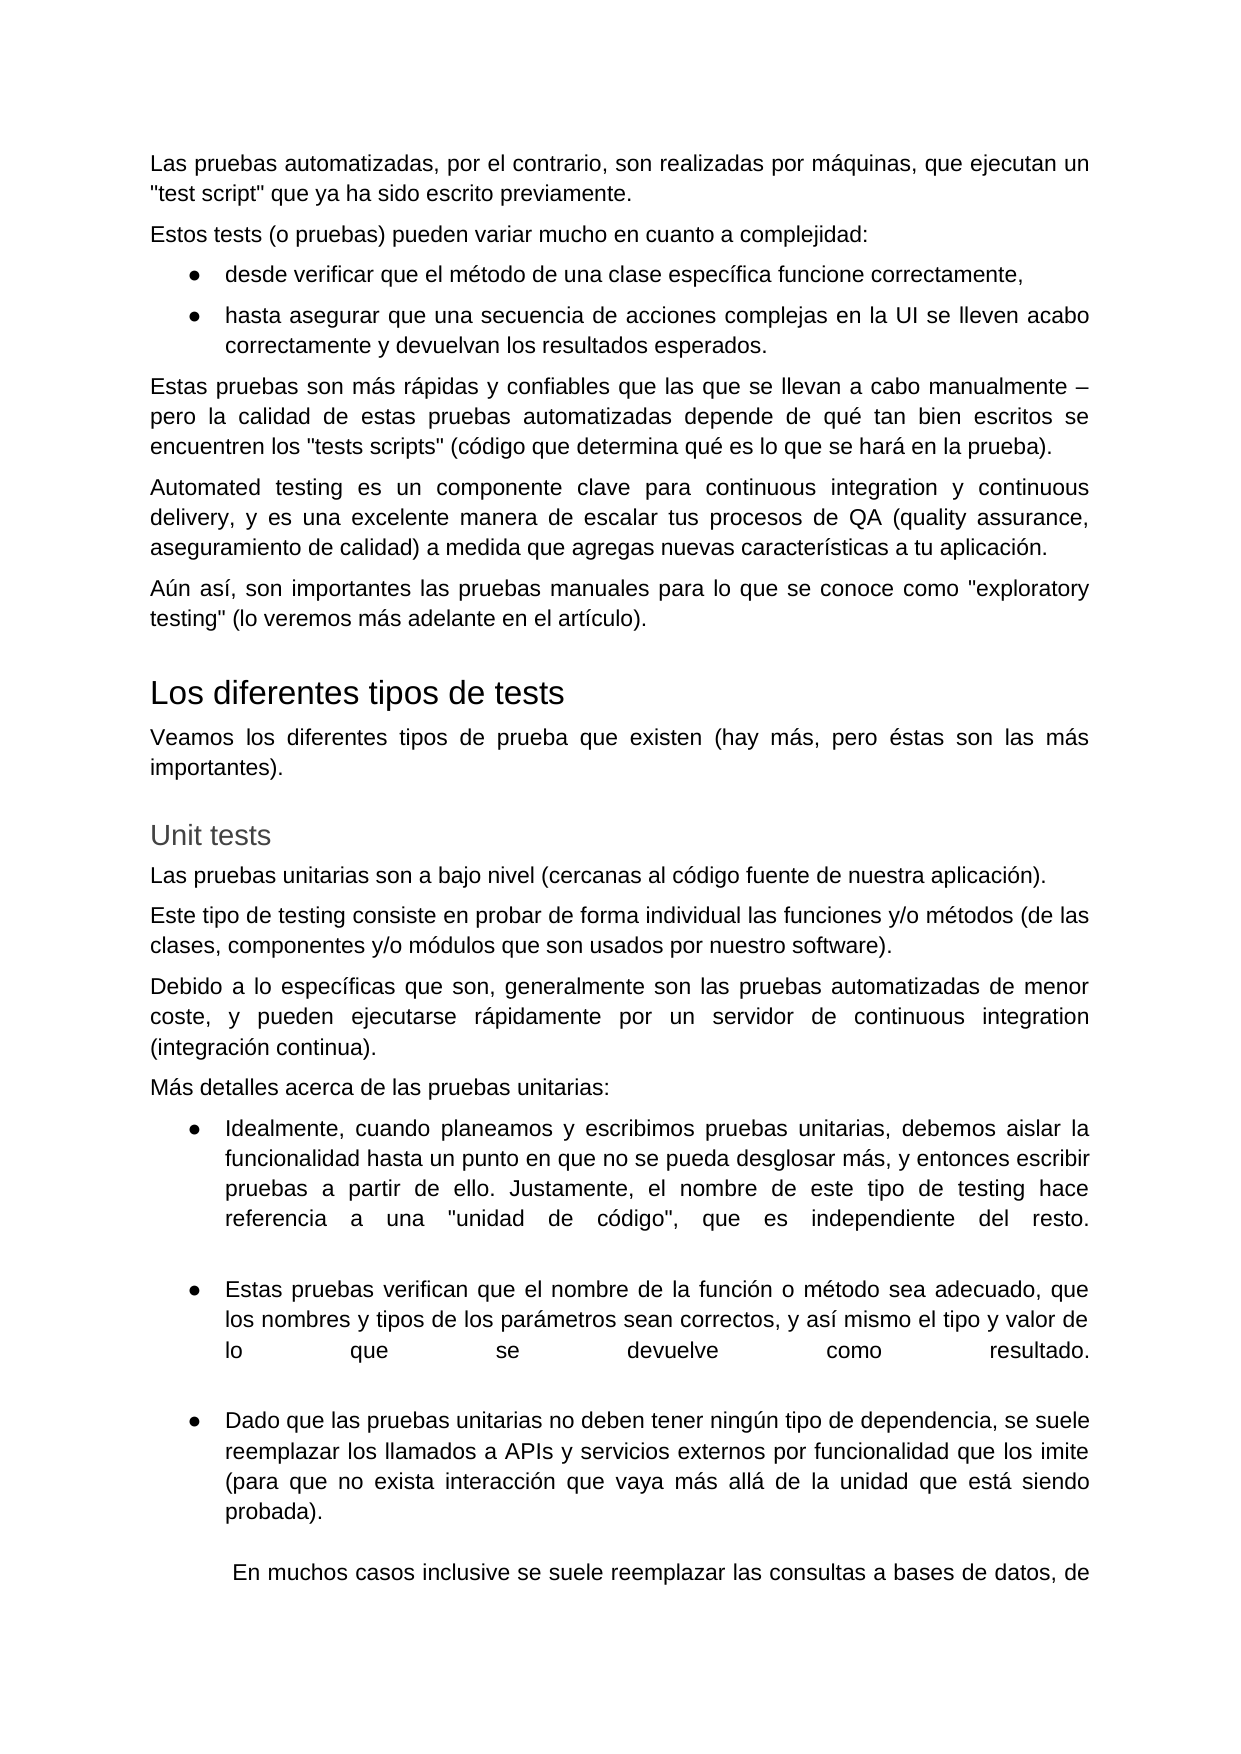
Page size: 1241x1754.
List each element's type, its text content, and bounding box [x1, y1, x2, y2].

text Estas pruebas son más rápidas y confiables que las que se llevan a cabo manualmente – pero la calidad de estas pruebas automatizadas depende de qué tan bien escritos se encuentren los "tests scripts" (código que determina qué es lo que se hará en la prueba). [150, 373, 1090, 460]
text Estos tests (o pruebas) pueden variar mucho en cuanto a complejidad: [150, 221, 1090, 247]
list desde verificar que el método de una clase específica funcione correctamente, [187, 261, 1090, 288]
list Idealmente, cuando planeamos y escribimos pruebas unitarias, debemos aislar la funcionalidad hasta un punto en que no se pueda desglosar más, y entonces escribir pruebas a partir de ello. Justamente, el nombre de este tipo de testing hace referencia a una "unidad de código", que es independiente del resto. [187, 1115, 1090, 1262]
list hasta asegurar que una secuencia de acciones complejas en la UI se lleven acabo correctamente y devuelvan los resultados esperados. [187, 302, 1090, 359]
list Dado que las pruebas unitarias no deben tener ningún tipo de dependencia, se suele reemplazar los llamados a APIs y servicios externos por funcionalidad que los imite (para que no exista interacción que vaya más allá de la unidad que está siendo probada). En muchos casos inclusive se suele reemplazar las consultas a bases de datos, de [187, 1407, 1090, 1585]
text Automated testing es un componente clave para continuous integration y continuous delivery, y es una excelente manera de escalar tus procesos de QA (quality assurance, aseguramiento de calidad) a medida que agregas nuevas características a tu aplicación. [150, 474, 1090, 561]
subtitle Los diferentes tipos de tests [150, 673, 1090, 711]
subtitle Unit tests [150, 818, 1090, 851]
text Más detalles acerca de las pruebas unitarias: [150, 1074, 1090, 1100]
text Las pruebas unitarias son a bajo nivel (cercanas al código fuente de nuestra aplicación). [150, 862, 1090, 888]
text Aún así, son importantes las pruebas manuales para lo que se conoce como "exploratory testing" (lo veremos más adelante en el artículo). [150, 575, 1090, 632]
text Veamos los diferentes tipos de prueba que existen (hay más, pero éstas son las más importantes). [150, 724, 1090, 780]
text Debido a lo específicas que son, generalmente son las pruebas automatizadas de menor coste, y pueden ejecutarse rápidamente por un servidor de continuous integration (integración continua). [150, 973, 1090, 1060]
text Este tipo de testing consiste en probar de forma individual las funciones y/o métodos (de las clases, componentes y/o módulos que son usados por nuestro software). [150, 902, 1090, 959]
list Estas pruebas verifican que el nombre de la función o método sea adecuado, que los nombres y tipos de los parámetros sean correctos, y así mismo el tipo y valor de lo que se devuelve como resultado. [187, 1276, 1090, 1393]
text Las pruebas automatizadas, por el contrario, son realizadas por máquinas, que ejecutan un "test script" que ya ha sido escrito previamente. [150, 150, 1090, 207]
